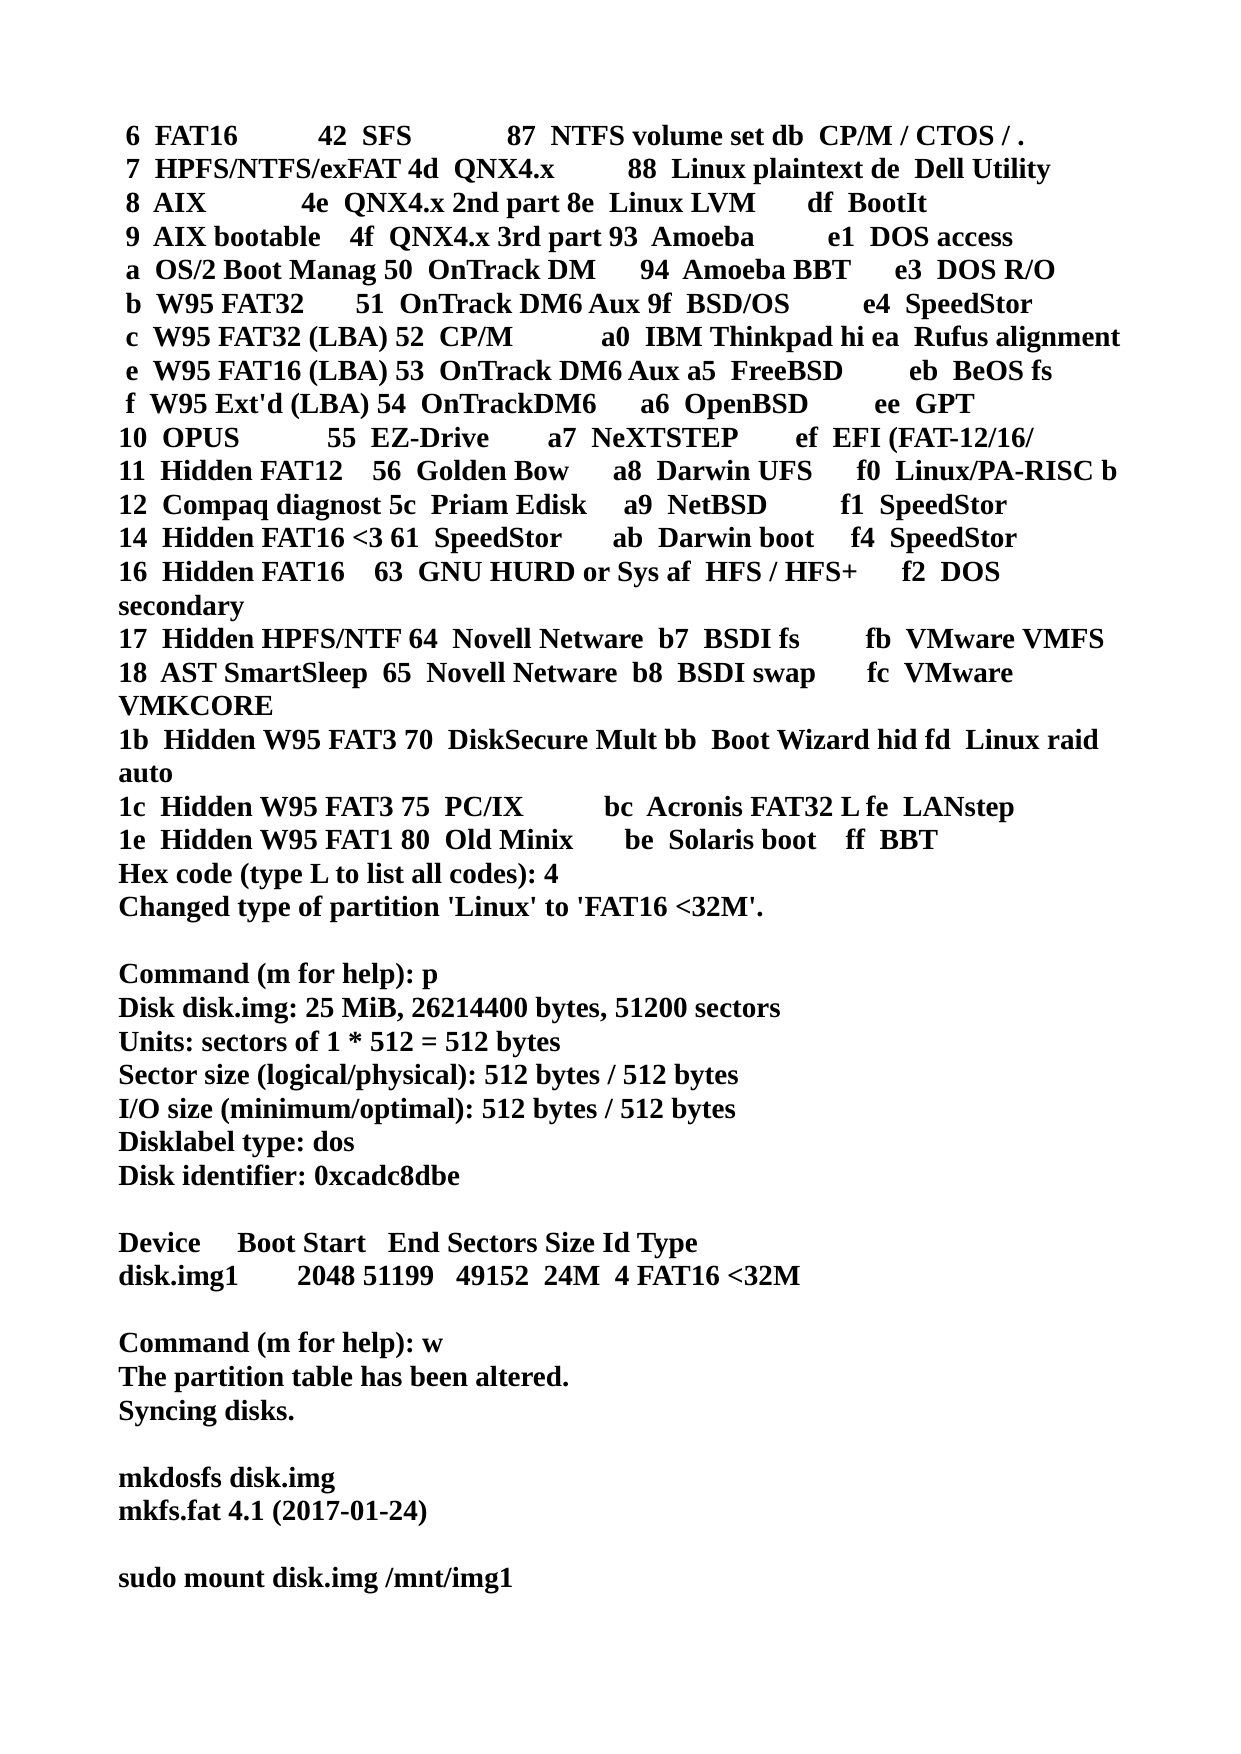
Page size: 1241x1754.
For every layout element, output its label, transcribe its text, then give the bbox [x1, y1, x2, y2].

text f W95 Ext'd (LBA) 54 OnTrackDM6 a6 OpenBSD ee GPT [118, 386, 1122, 420]
text 8 AIX 4e QNX4.x 2nd part 8e Linux LVM df BootIt [118, 185, 1122, 219]
text 9 AIX bootable 4f QNX4.x 3rd part 93 Amoeba e1 DOS access [118, 219, 1122, 252]
text 14 Hidden FAT16 <3 61 SpeedStor ab Darwin boot f4 SpeedStor [118, 521, 1122, 554]
text The partition table has been altered. [118, 1359, 1122, 1393]
text 1e Hidden W95 FAT1 80 Old Minix be Solaris boot ff BBT [118, 822, 1122, 856]
text a OS/2 Boot Manag 50 OnTrack DM 94 Amoeba BBT e3 DOS R/O [118, 252, 1122, 286]
text Changed type of partition 'Linux' to 'FAT16 <32M'. [118, 889, 1122, 923]
text 11 Hidden FAT12 56 Golden Bow a8 Darwin UFS f0 Linux/PA-RISC b [118, 453, 1122, 487]
text mkdosfs disk.img [118, 1460, 1122, 1493]
text Sector size (logical/physical): 512 bytes / 512 bytes [118, 1057, 1122, 1091]
text Units: sectors of 1 * 512 = 512 bytes [118, 1024, 1122, 1057]
text c W95 FAT32 (LBA) 52 CP/M a0 IBM Thinkpad hi ea Rufus alignment [118, 319, 1122, 353]
text Command (m for help): w [118, 1326, 1122, 1359]
text e W95 FAT16 (LBA) 53 OnTrack DM6 Aux a5 FreeBSD eb BeOS fs [118, 353, 1122, 386]
text I/O size (minimum/optimal): 512 bytes / 512 bytes [118, 1091, 1122, 1124]
text 6 FAT16 42 SFS 87 NTFS volume set db CP/M / CTOS / . [118, 118, 1122, 152]
text Disk identifier: 0xcadc8dbe [118, 1158, 1122, 1191]
text Command (m for help): p [118, 957, 1122, 990]
text mkfs.fat 4.1 (2017-01-24) [118, 1493, 1122, 1527]
text 7 HPFS/NTFS/exFAT 4d QNX4.x 88 Linux plaintext de Dell Utility [118, 152, 1122, 185]
text 17 Hidden HPFS/NTF 64 Novell Netware b7 BSDI fs fb VMware VMFS [118, 621, 1122, 655]
text disk.img1 2048 51199 49152 24M 4 FAT16 <32M [118, 1258, 1122, 1292]
text 16 Hidden FAT16 63 GNU HURD or Sys af HFS / HFS+ f2 DOS secondary [118, 554, 1122, 621]
text 10 OPUS 55 EZ-Drive a7 NeXTSTEP ef EFI (FAT-12/16/ [118, 420, 1122, 453]
text sudo mount disk.img /mnt/img1 [118, 1560, 1122, 1594]
text 1c Hidden W95 FAT3 75 PC/IX bc Acronis FAT32 L fe LANstep [118, 789, 1122, 822]
text Disklabel type: dos [118, 1124, 1122, 1158]
text 1b Hidden W95 FAT3 70 DiskSecure Mult bb Boot Wizard hid fd Linux raid auto [118, 722, 1122, 789]
text b W95 FAT32 51 OnTrack DM6 Aux 9f BSD/OS e4 SpeedStor [118, 286, 1122, 319]
text 12 Compaq diagnost 5c Priam Edisk a9 NetBSD f1 SpeedStor [118, 487, 1122, 521]
text Hex code (type L to list all codes): 4 [118, 856, 1122, 889]
text Disk disk.img: 25 MiB, 26214400 bytes, 51200 sectors [118, 990, 1122, 1024]
text Syncing disks. [118, 1393, 1122, 1426]
text Device Boot Start End Sectors Size Id Type [118, 1225, 1122, 1258]
text 18 AST SmartSleep 65 Novell Netware b8 BSDI swap fc VMware VMKCORE [118, 655, 1122, 722]
